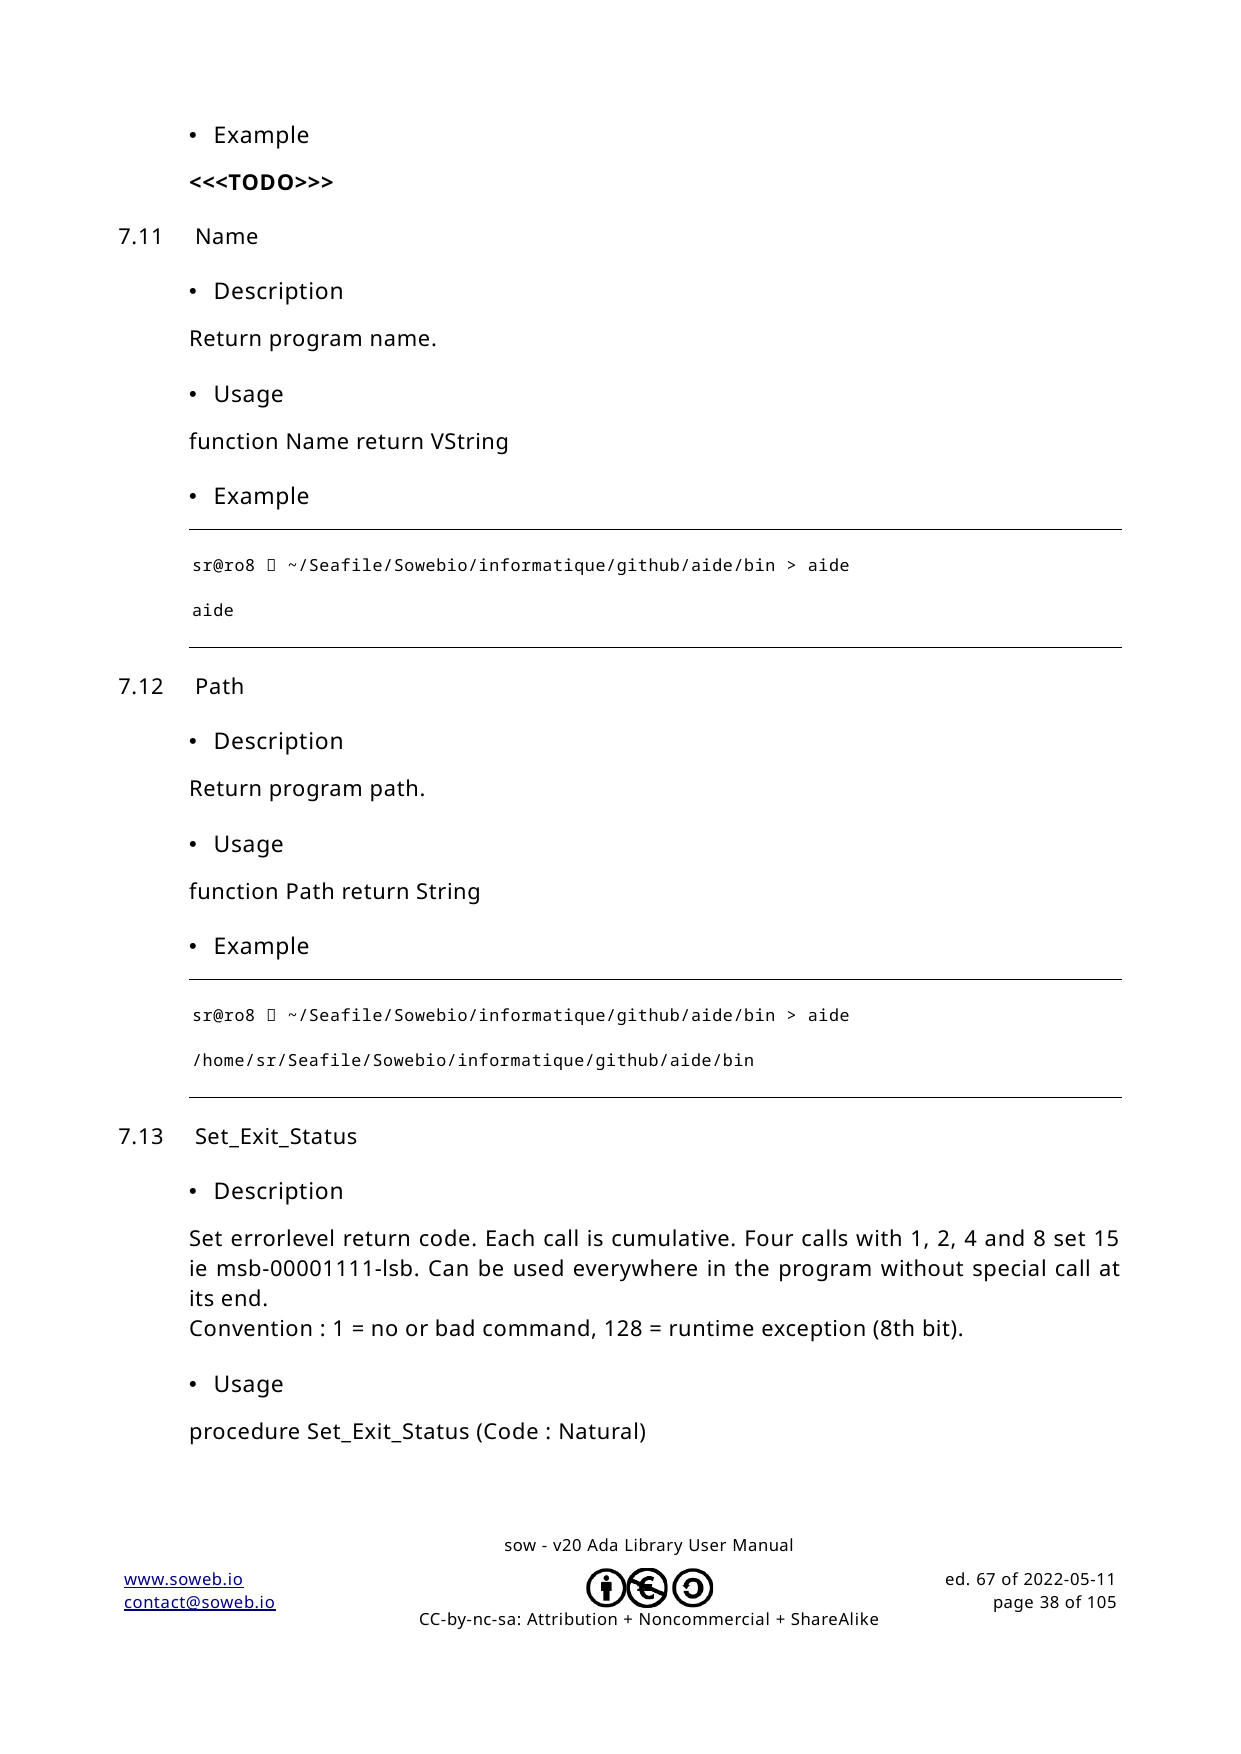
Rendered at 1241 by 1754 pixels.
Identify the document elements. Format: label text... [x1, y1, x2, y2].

text procedure Set_Exit_Status (Code : Natural) [189, 1416, 1122, 1446]
subtitle Path [118, 671, 1122, 701]
picture [585, 1568, 668, 1608]
text <<<TODO>>> [189, 167, 1122, 197]
subtitle Example [189, 929, 1122, 961]
subtitle Description [189, 274, 1122, 306]
subtitle Usage [189, 827, 1122, 858]
subtitle Description [189, 724, 1122, 756]
text function Name return VString [189, 426, 1122, 456]
text Set errorlevel return code. Each call is cumulative. Four calls with 1, 2, 4 and 8 set 15 ie msb-00001111-lsb. Can be used everywhere in the program without special call at its end. [189, 1223, 1122, 1313]
subtitle Usage [189, 1367, 1122, 1398]
text Convention : 1 = no or bad command, 128 = runtime exception (8th bit). [189, 1313, 1122, 1343]
text Return program path. [189, 773, 1122, 803]
subtitle Set_Exit_Status [118, 1121, 1122, 1151]
subtitle Example [189, 479, 1122, 511]
subtitle Description [189, 1174, 1122, 1206]
list sr@ro8 🎱 ~/Seafile/Sowebio/informatique/github/aide/bin > aide /home/sr/Seafile/Sowebio/informatique/github/aide/bin [189, 980, 1122, 1097]
subtitle Usage [189, 377, 1122, 408]
subtitle Name [118, 221, 1122, 251]
text function Path return String [189, 876, 1122, 906]
picture [672, 1568, 714, 1608]
list sr@ro8 🎱 ~/Seafile/Sowebio/informatique/github/aide/bin > aide aide [189, 530, 1122, 647]
subtitle Example [189, 118, 1122, 149]
text Return program name. [189, 323, 1122, 353]
